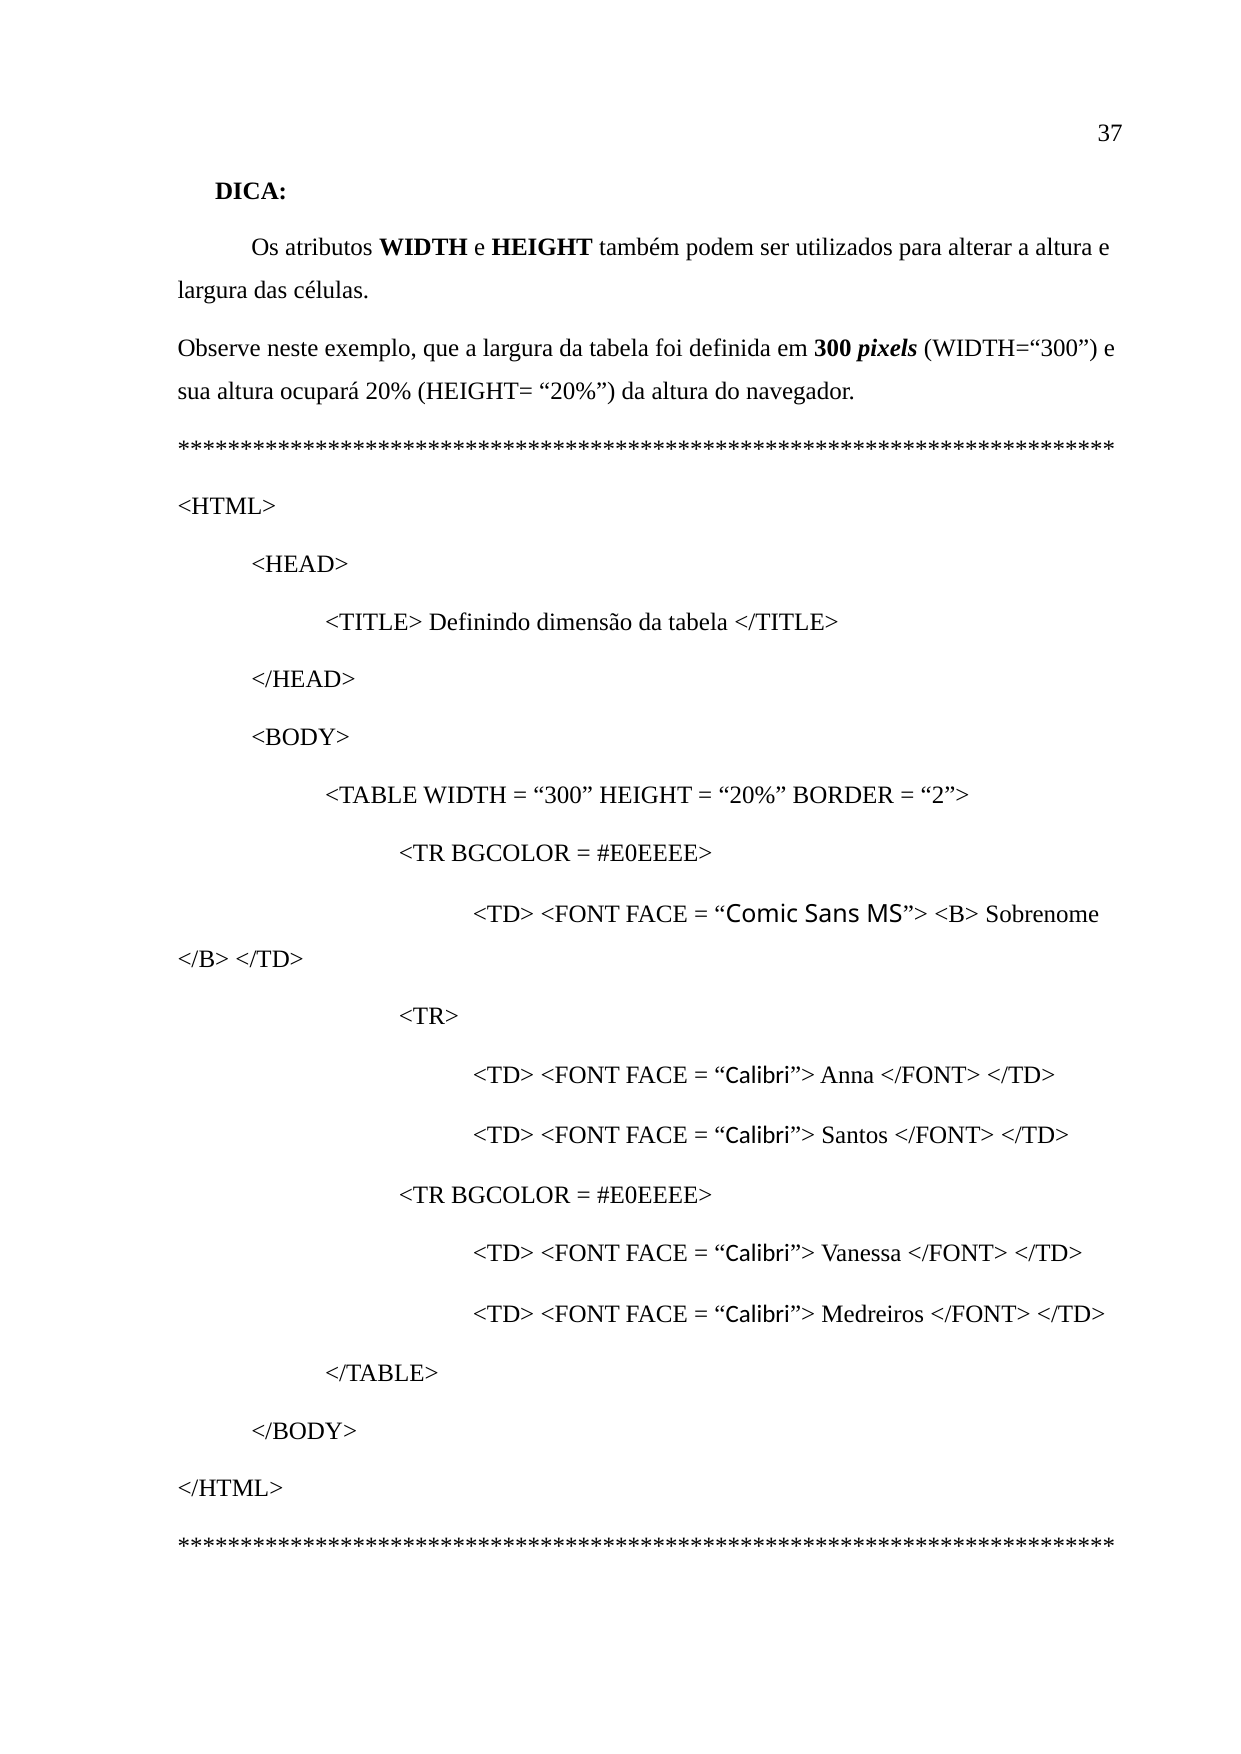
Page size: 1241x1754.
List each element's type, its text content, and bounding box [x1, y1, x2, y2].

text <TD> <FONT FACE = “Calibri”> Medreiros </FONT> </TD> [177, 1298, 1122, 1328]
text <TD> <FONT FACE = “Calibri”> Vanessa </FONT> </TD> [177, 1237, 1122, 1268]
text <BODY> [177, 722, 1122, 751]
text *************************************************************************** [177, 434, 1122, 462]
text <HEAD> [177, 549, 1122, 578]
text </BODY> [177, 1416, 1122, 1444]
text </TABLE> [177, 1358, 1122, 1387]
text <TD> <FONT FACE = “Comic Sans MS”> <B> Sobrenome </B> </TD> [177, 895, 1122, 972]
text </HTML> [177, 1473, 1122, 1502]
subtitle Dica: [215, 176, 1122, 205]
text *************************************************************************** [177, 1531, 1122, 1560]
text </HEAD> [177, 664, 1122, 693]
text Os atributos WIDTH e HEIGHT também podem ser utilizados para alterar a altura e largura das células. [177, 232, 1122, 304]
text <TR> [177, 1001, 1122, 1030]
text Observe neste exemplo, que a largura da tabela foi definida em 300 pixels (WIDTH=“300”) e sua altura ocupará 20% (HEIGHT= “20%”) da altura do navegador. [177, 333, 1122, 405]
text <TR BGCOLOR = #E0EEEE> [177, 838, 1122, 866]
text <TR BGCOLOR = #E0EEEE> [177, 1180, 1122, 1208]
text <TABLE WIDTH = “300” HEIGHT = “20%” BORDER = “2”> [177, 780, 1122, 809]
text <TD> <FONT FACE = “Calibri”> Anna </FONT> </TD> [177, 1059, 1122, 1090]
text <HTML> [177, 491, 1122, 520]
text <TD> <FONT FACE = “Calibri”> Santos </FONT> </TD> [177, 1119, 1122, 1150]
text <TITLE> Definindo dimensão da tabela </TITLE> [177, 607, 1122, 636]
